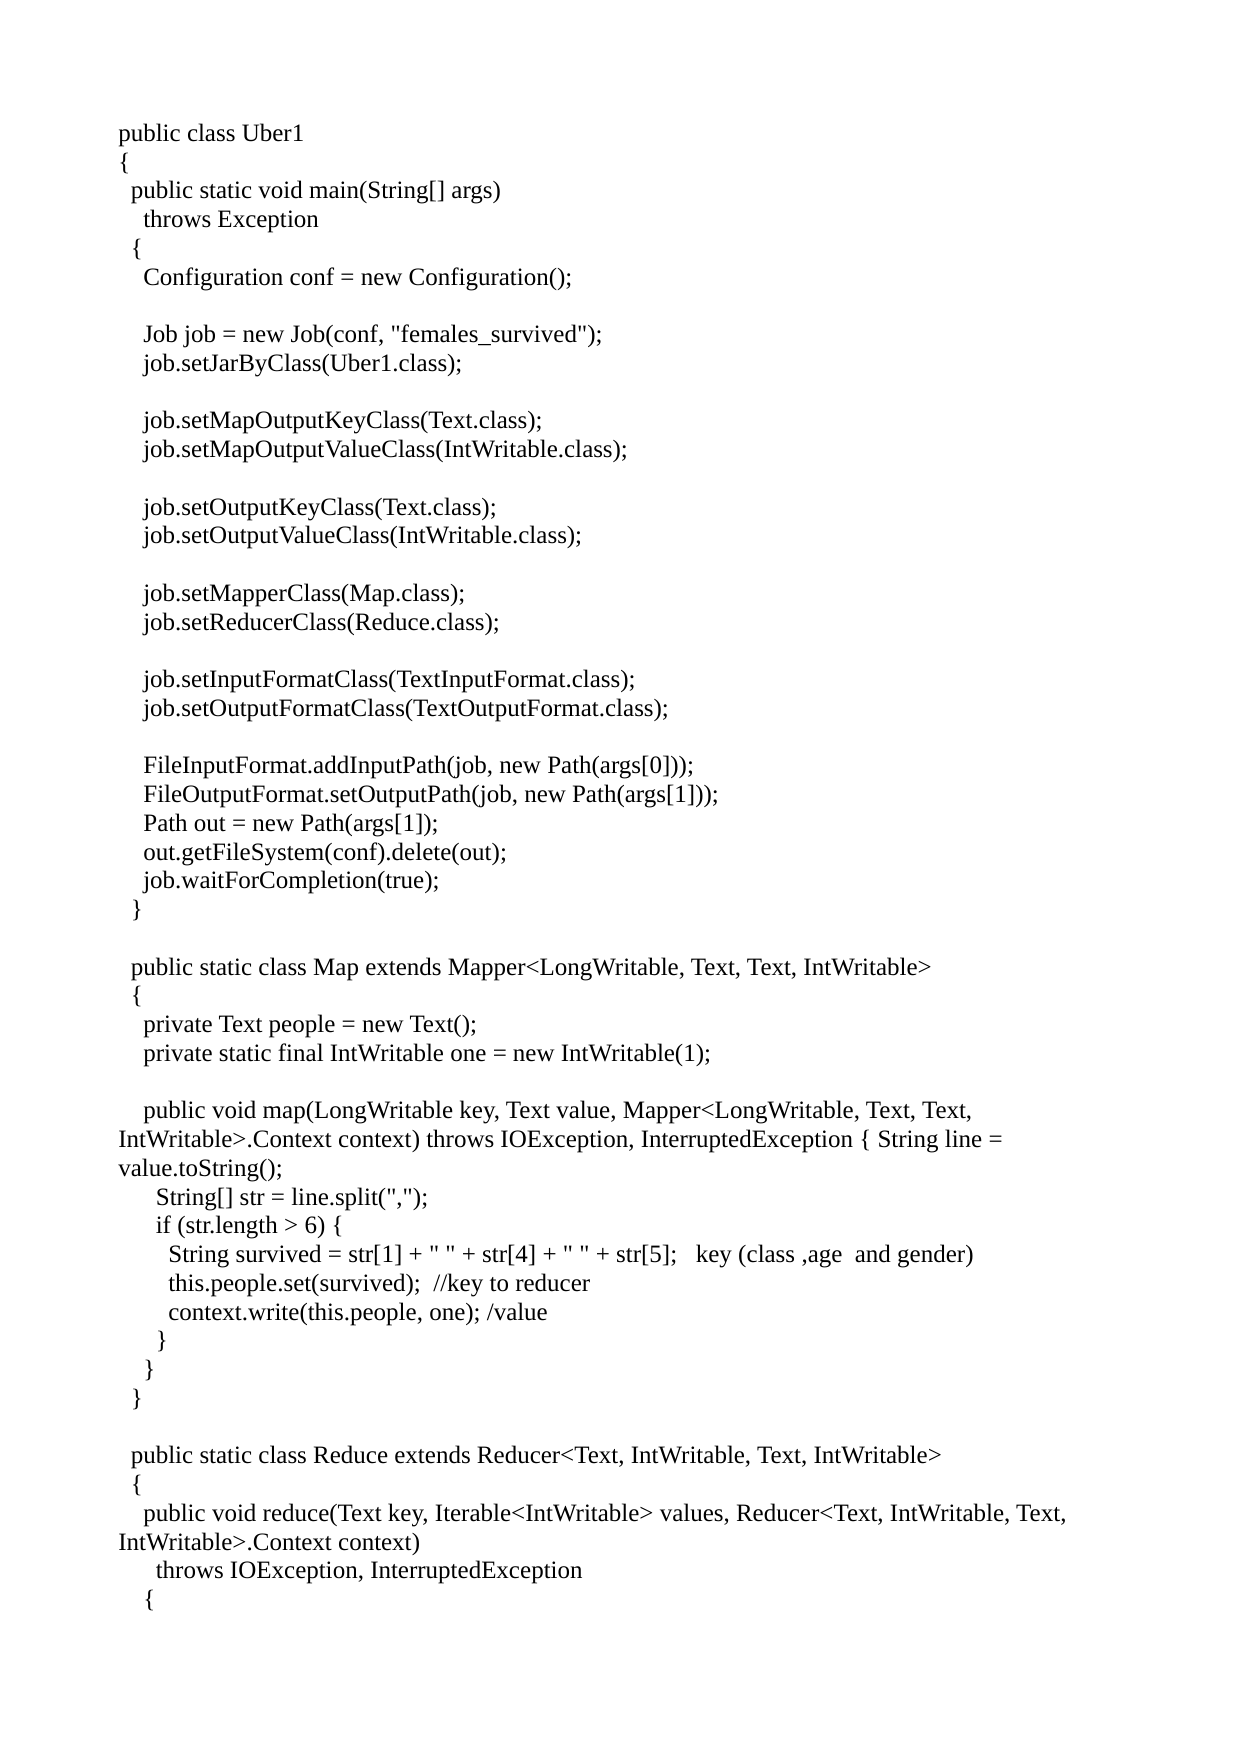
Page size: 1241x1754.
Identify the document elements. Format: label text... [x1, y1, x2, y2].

text String survived = str[1] + " " + str[4] + " " + str[5]; key (class ,age and gender) [118, 1239, 1122, 1268]
text public void map(LongWritable key, Text value, Mapper<LongWritable, Text, Text, IntWritable>.Context context) throws IOException, InterruptedException { String line = value.toString(); [118, 1096, 1122, 1182]
text } [118, 1354, 1122, 1383]
text context.write(this.people, one); /value [118, 1297, 1122, 1326]
text { [118, 233, 1122, 262]
text if (str.length > 6) { [118, 1211, 1122, 1239]
text out.getFileSystem(conf).delete(out); [118, 837, 1122, 866]
text public static void main(String[] args) [118, 176, 1122, 204]
text job.setJarByClass(Uber1.class); [118, 348, 1122, 377]
text this.people.set(survived); //key to reducer [118, 1268, 1122, 1297]
text Job job = new Job(conf, "females_survived"); [118, 319, 1122, 348]
text private Text people = new Text(); [118, 1009, 1122, 1038]
text FileOutputFormat.setOutputPath(job, new Path(args[1])); [118, 779, 1122, 808]
text job.setMapperClass(Map.class); [118, 578, 1122, 607]
text throws IOException, InterruptedException [118, 1556, 1122, 1584]
text job.setOutputValueClass(IntWritable.class); [118, 521, 1122, 549]
text public static class Reduce extends Reducer<Text, IntWritable, Text, IntWritable> [118, 1441, 1122, 1469]
text job.setReducerClass(Reduce.class); [118, 607, 1122, 636]
text { [118, 981, 1122, 1009]
text job.waitForCompletion(true); [118, 866, 1122, 894]
text FileInputFormat.addInputPath(job, new Path(args[0])); [118, 751, 1122, 779]
text throws Exception [118, 204, 1122, 233]
text } [118, 894, 1122, 923]
text { [118, 1584, 1122, 1613]
text } [118, 1326, 1122, 1354]
text public class Uber1 [118, 118, 1122, 147]
text public void reduce(Text key, Iterable<IntWritable> values, Reducer<Text, IntWritable, Text, IntWritable>.Context context) [118, 1498, 1122, 1556]
text job.setInputFormatClass(TextInputFormat.class); [118, 664, 1122, 693]
text String[] str = line.split(","); [118, 1182, 1122, 1211]
text public static class Map extends Mapper<LongWritable, Text, Text, IntWritable> [118, 952, 1122, 981]
text job.setOutputFormatClass(TextOutputFormat.class); [118, 693, 1122, 722]
text Path out = new Path(args[1]); [118, 808, 1122, 837]
text Configuration conf = new Configuration(); [118, 262, 1122, 291]
text job.setOutputKeyClass(Text.class); [118, 492, 1122, 521]
text { [118, 1469, 1122, 1498]
text { [118, 147, 1122, 176]
text job.setMapOutputValueClass(IntWritable.class); [118, 434, 1122, 463]
text job.setMapOutputKeyClass(Text.class); [118, 406, 1122, 434]
text } [118, 1383, 1122, 1412]
text private static final IntWritable one = new IntWritable(1); [118, 1038, 1122, 1067]
